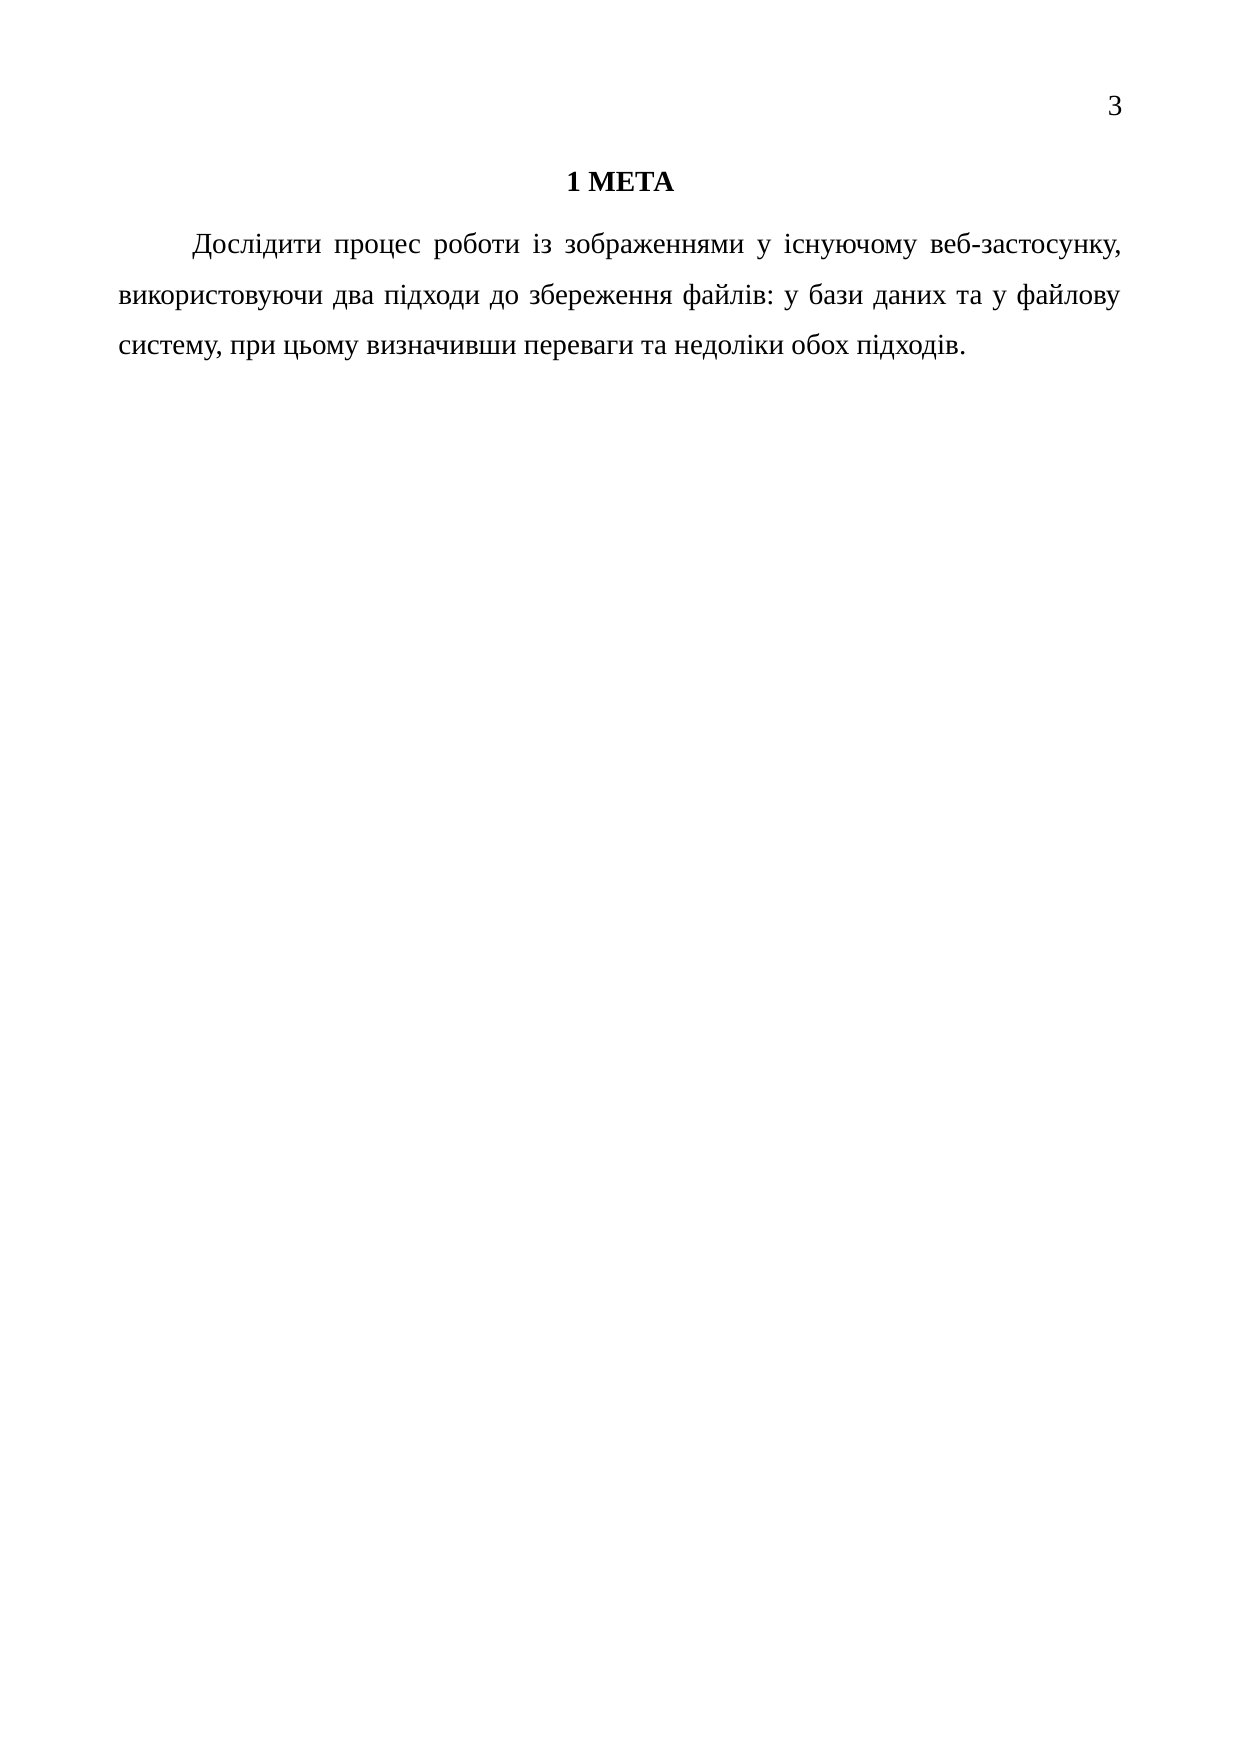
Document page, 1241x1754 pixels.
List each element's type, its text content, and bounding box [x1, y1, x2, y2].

subtitle Мета [118, 164, 1122, 197]
text Дослідити процес роботи із зображеннями у існуючому веб-застосунку, використовуючи два підходи до збереження файлів: у бази даних та у файлову систему, при цьому визначивши переваги та недоліки обох підходів. [118, 227, 1122, 361]
